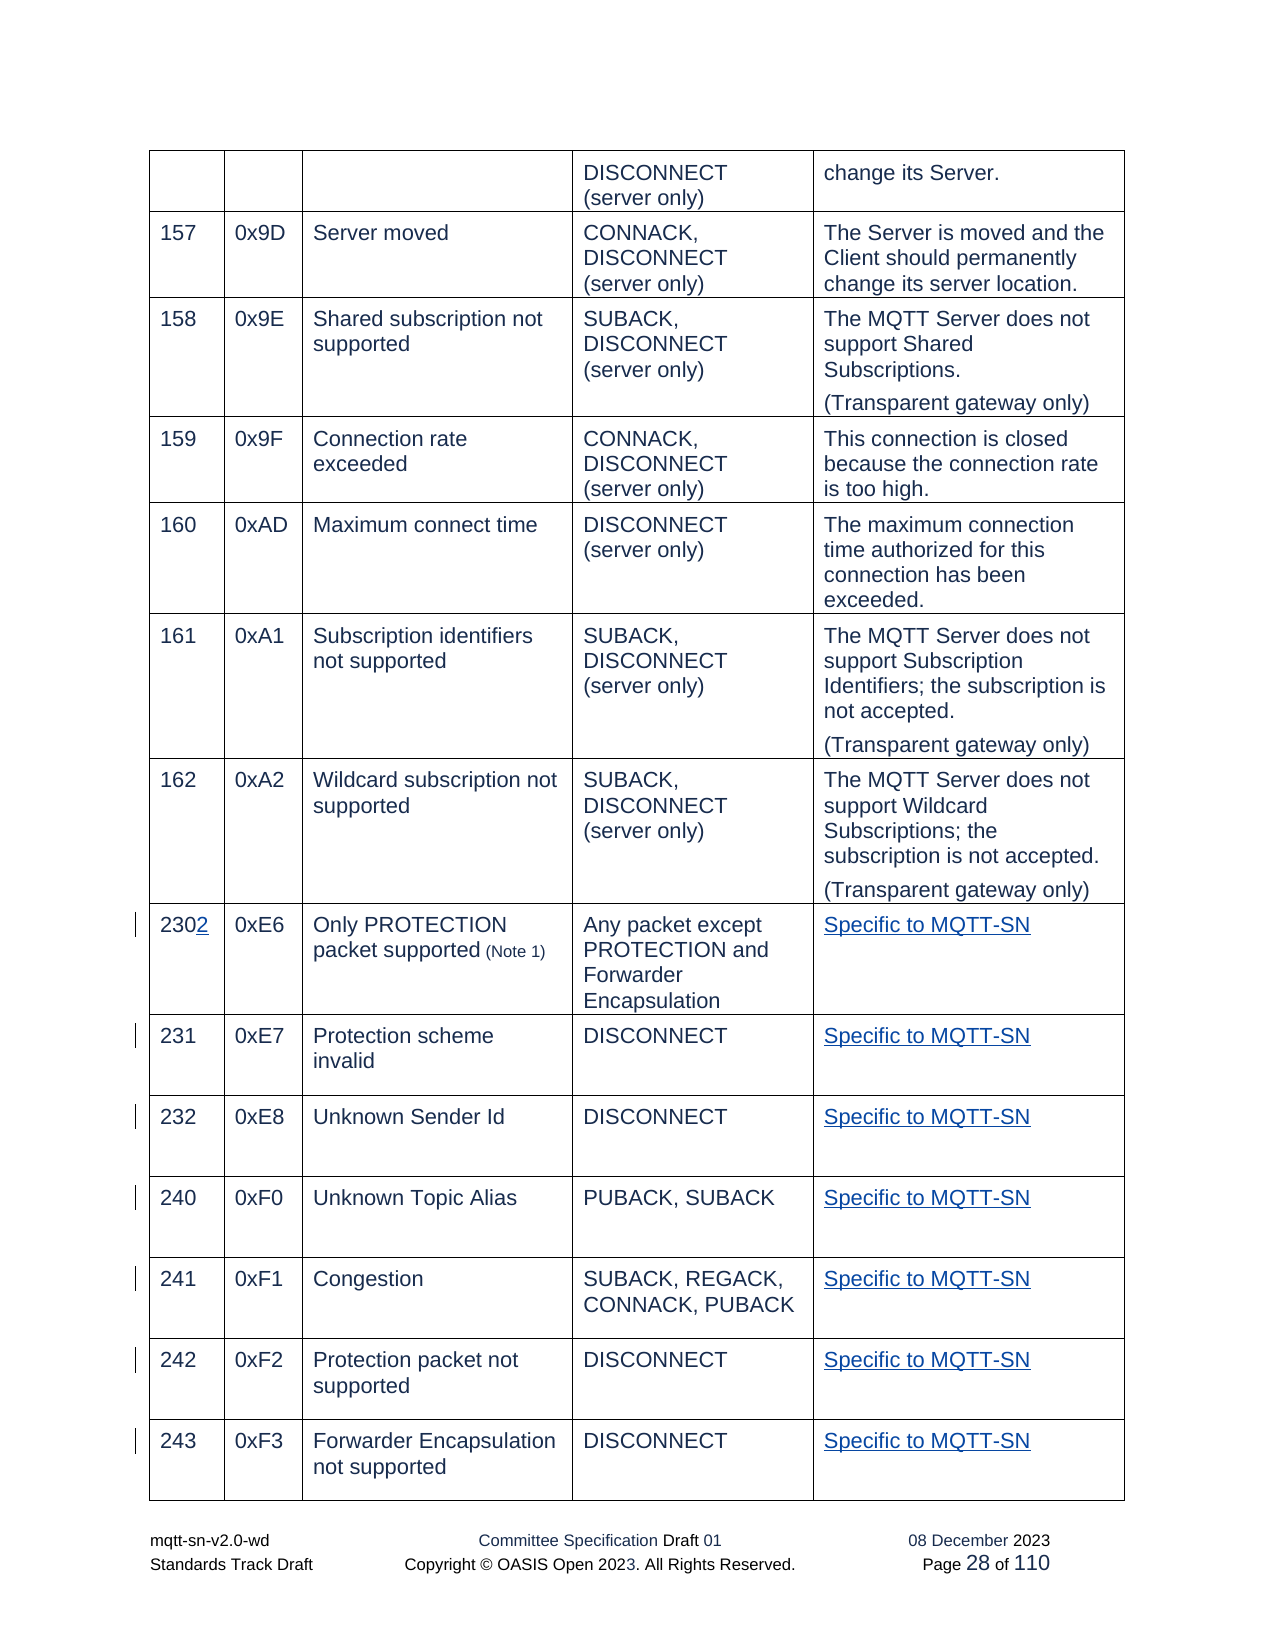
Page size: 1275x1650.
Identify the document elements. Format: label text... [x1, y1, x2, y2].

table_cell 0x9D [225, 212, 302, 297]
table_cell DISCONNECT (server only) [573, 151, 813, 211]
table_cell 242 [150, 1339, 224, 1419]
table_cell SUBACK, DISCONNECT (server only) [573, 759, 813, 903]
table_cell 0xE6 [225, 904, 302, 1014]
table_cell 161 [150, 614, 224, 758]
table_cell 160 [150, 503, 224, 613]
table_cell 2302 [150, 904, 224, 1014]
table_cell SUBACK, REGACK, CONNACK, PUBACK [573, 1258, 813, 1338]
table_cell Subscription identifiers not supported [303, 614, 572, 758]
table_cell DISCONNECT (server only) [573, 503, 813, 613]
table_cell Specific to MQTT-SN [814, 1096, 1124, 1176]
table_cell 162 [150, 759, 224, 903]
table_cell CONNACK, DISCONNECT (server only) [573, 212, 813, 297]
table_cell Congestion [303, 1258, 572, 1338]
table_cell Specific to MQTT-SN [814, 1258, 1124, 1338]
table_cell 0xF2 [225, 1339, 302, 1419]
table_cell 0x9E [225, 298, 302, 416]
table_cell The MQTT Server does not support Subscription Identifiers; the subscription is not accepted. (Transparent gateway only) [814, 614, 1124, 758]
table_cell SUBACK, DISCONNECT (server only) [573, 298, 813, 416]
table_cell 0xAD [225, 503, 302, 613]
table_cell Wildcard subscription not supported [303, 759, 572, 903]
table_cell 158 [150, 298, 224, 416]
table_cell [225, 151, 302, 211]
table_cell Specific to MQTT-SN [814, 1420, 1124, 1500]
table_cell [303, 151, 572, 211]
table_cell Any packet except PROTECTION and Forwarder Encapsulation [573, 904, 813, 1014]
table_cell change its Server. [814, 151, 1124, 211]
table_cell Specific to MQTT-SN [814, 904, 1124, 1014]
table_cell Specific to MQTT-SN [814, 1015, 1124, 1095]
table_cell Specific to MQTT-SN [814, 1177, 1124, 1257]
table_cell 157 [150, 212, 224, 297]
table_cell Specific to MQTT-SN [814, 1339, 1124, 1419]
table_cell DISCONNECT [573, 1096, 813, 1176]
table_cell 0xA2 [225, 759, 302, 903]
table_cell DISCONNECT [573, 1339, 813, 1419]
table_cell 241 [150, 1258, 224, 1338]
table_cell SUBACK, DISCONNECT (server only) [573, 614, 813, 758]
table_cell 159 [150, 417, 224, 502]
table_cell 0xA1 [225, 614, 302, 758]
table_cell Unknown Sender Id [303, 1096, 572, 1176]
table_cell 243 [150, 1420, 224, 1500]
table_cell Only PROTECTION packet supported (Note 1) [303, 904, 572, 1014]
table_cell 0xF1 [225, 1258, 302, 1338]
table_cell 240 [150, 1177, 224, 1257]
table_cell The maximum connection time authorized for this connection has been exceeded. [814, 503, 1124, 613]
table_cell This connection is closed because the connection rate is too high. [814, 417, 1124, 502]
table_cell DISCONNECT [573, 1420, 813, 1500]
table_cell Protection scheme invalid [303, 1015, 572, 1095]
table_cell Forwarder Encapsulation not supported [303, 1420, 572, 1500]
table_cell 231 [150, 1015, 224, 1095]
table_cell Protection packet not supported [303, 1339, 572, 1419]
table_cell CONNACK, DISCONNECT (server only) [573, 417, 813, 502]
table_cell 0xF0 [225, 1177, 302, 1257]
table_cell 0xF3 [225, 1420, 302, 1500]
table_cell 232 [150, 1096, 224, 1176]
table_cell PUBACK, SUBACK [573, 1177, 813, 1257]
table_cell 0xE8 [225, 1096, 302, 1176]
table_cell [150, 151, 224, 211]
table_cell Shared subscription not supported [303, 298, 572, 416]
table_cell Server moved [303, 212, 572, 297]
table_cell DISCONNECT [573, 1015, 813, 1095]
table_cell Unknown Topic Alias [303, 1177, 572, 1257]
table_cell 0xE7 [225, 1015, 302, 1095]
table_cell Maximum connect time [303, 503, 572, 613]
table_cell 0x9F [225, 417, 302, 502]
table_cell The MQTT Server does not support Wildcard Subscriptions; the subscription is not accepted. (Transparent gateway only) [814, 759, 1124, 903]
table_cell Connection rate exceeded [303, 417, 572, 502]
table_cell The MQTT Server does not support Shared Subscriptions. (Transparent gateway only) [814, 298, 1124, 416]
table_cell The Server is moved and the Client should permanently change its server location. [814, 212, 1124, 297]
